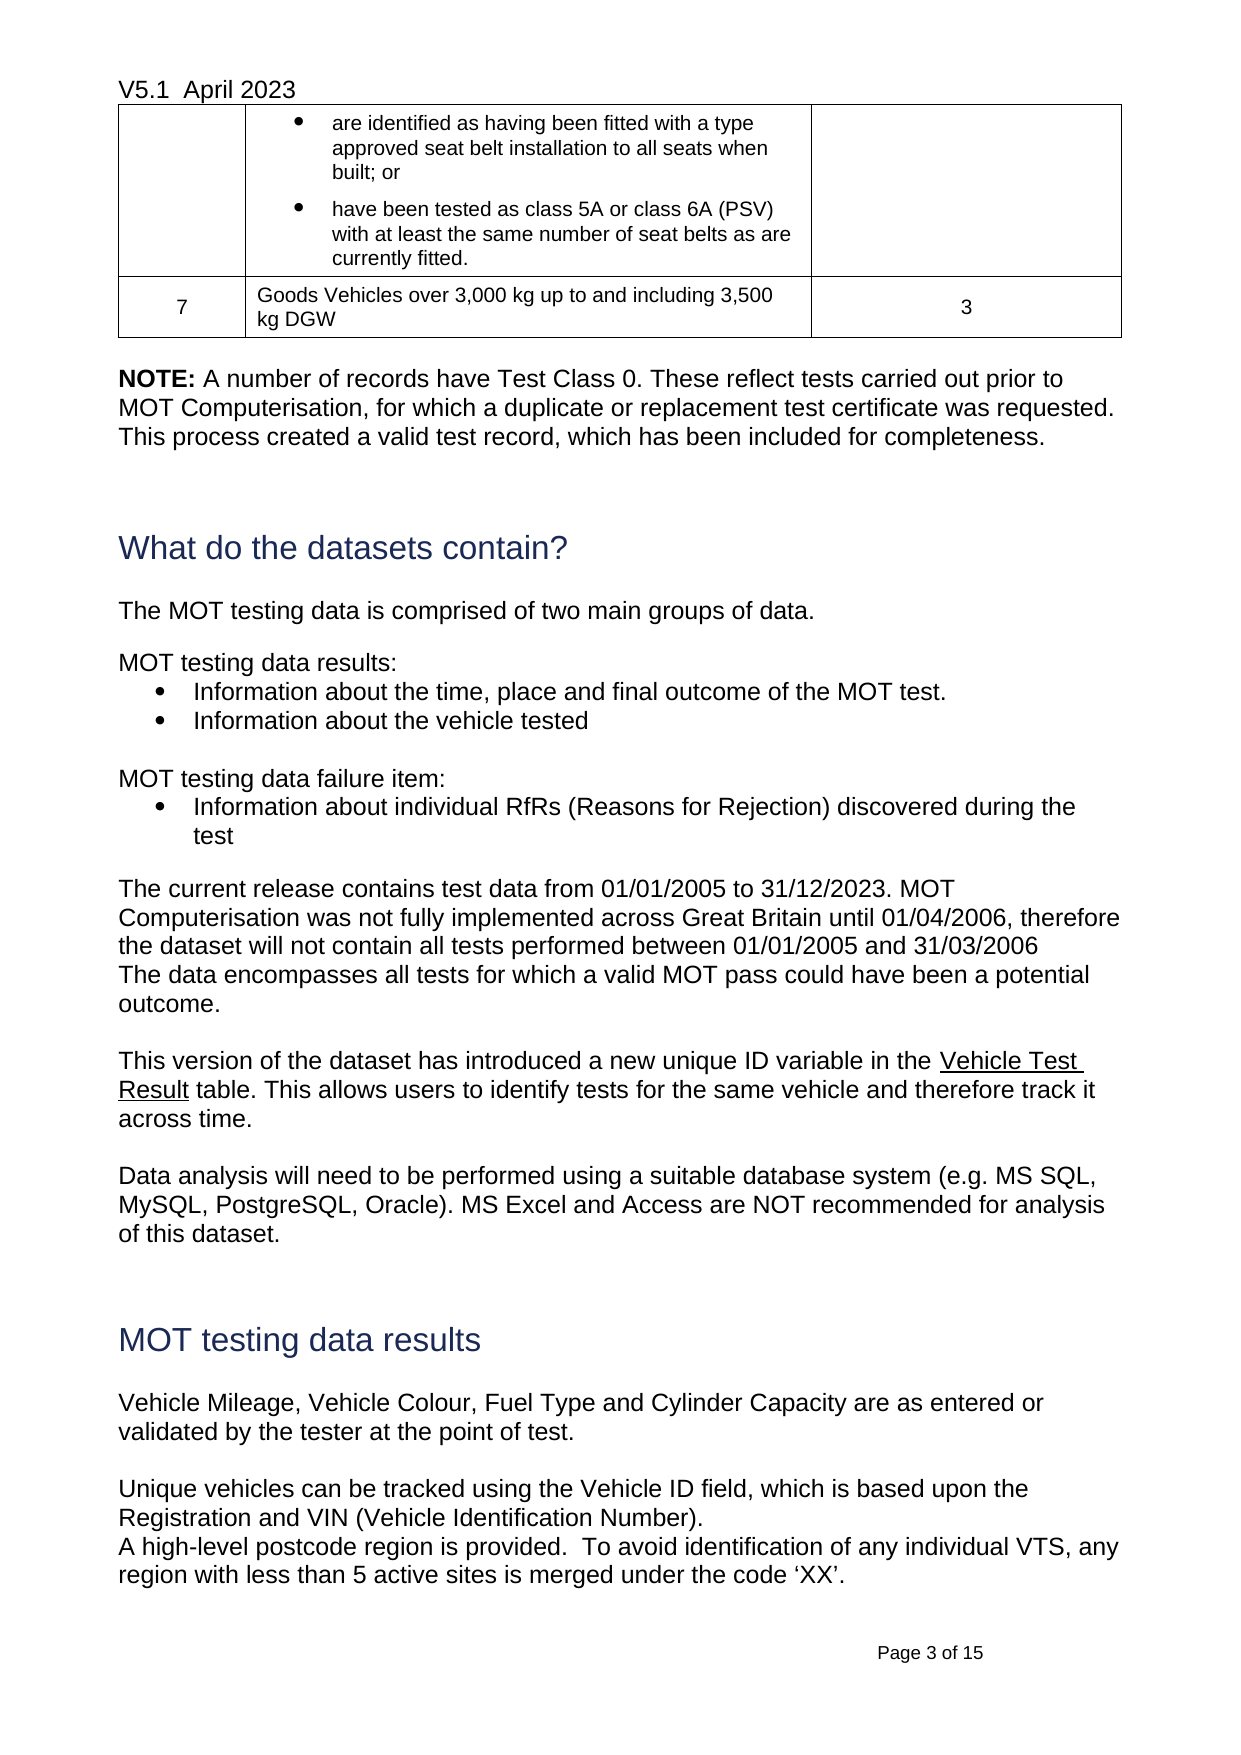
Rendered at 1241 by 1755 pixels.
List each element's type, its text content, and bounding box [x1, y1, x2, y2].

table_cell 7 [119, 277, 245, 337]
text Data analysis will need to be performed using a suitable database system (e.g. MS SQL, MySQL, PostgreSQL, Oracle). MS Excel and Access are NOT recommended for analysis of this dataset. [118, 1161, 1122, 1248]
text Unique vehicles can be tracked using the Vehicle ID field, which is based upon the Registration and VIN (Vehicle Identification Number). [118, 1474, 1122, 1531]
subtitle MOT testing data results [118, 1321, 1122, 1359]
table_cell Goods Vehicles over 3,000 kg up to and including 3,500 kg DGW [246, 277, 811, 337]
text The data encompasses all tests for which a valid MOT pass could have been a potential outcome. [118, 960, 1122, 1018]
text Vehicle Mileage, Vehicle Colour, Fuel Type and Cylinder Capacity are as entered or validated by the tester at the point of test. [118, 1388, 1122, 1445]
table_cell 3 [812, 277, 1121, 337]
text NOTE: A number of records have Test Class 0. These reflect tests carried out prior to MOT Computerisation, for which a duplicate or replacement test certificate was requested. This process created a valid test record, which has been included for completeness. [118, 364, 1122, 451]
text A high-level postcode region is provided. To avoid identification of any individual VTS, any region with less than 5 active sites is merged under the code ‘XX’. [118, 1531, 1122, 1589]
list Information about individual RfRs (Reasons for Rejection) discovered during the test [156, 792, 1122, 850]
text The current release contains test data from 01/01/2005 to 31/12/2023. MOT Computerisation was not fully implemented across Great Britain until 01/04/2006, therefore the dataset will not contain all tests performed between 01/01/2005 and 31/03/2006 [118, 874, 1122, 960]
table_cell Private passenger vehicles, ambulances, motor caravans and dual-purpose vehicles in all cases with thirteen or more passenger seats (including community and play buses, etc.) that: are fitted with no more seat belts than the minimum required because of their construction; or are identified as having been fitted with a type approved seat belt installation to all seats when built; or have been tested as class 5A or class 6A (PSV) with at least the same number of seat belts as are currently fitted. [246, 105, 811, 276]
table_cell [812, 105, 1121, 276]
subtitle What do the datasets contain? [118, 528, 1122, 567]
list Information about the vehicle tested [156, 706, 1122, 735]
table_cell [119, 105, 245, 276]
text This version of the dataset has introduced a new unique ID variable in the Vehicle Test Result table. This allows users to identify tests for the same vehicle and therefore track it across time. [118, 1046, 1122, 1133]
text The MOT testing data is comprised of two main groups of data. [118, 567, 1122, 624]
text MOT testing data failure item: [118, 763, 1122, 792]
text MOT testing data results: [118, 648, 1122, 677]
list Information about the time, place and final outcome of the MOT test. [156, 677, 1122, 706]
